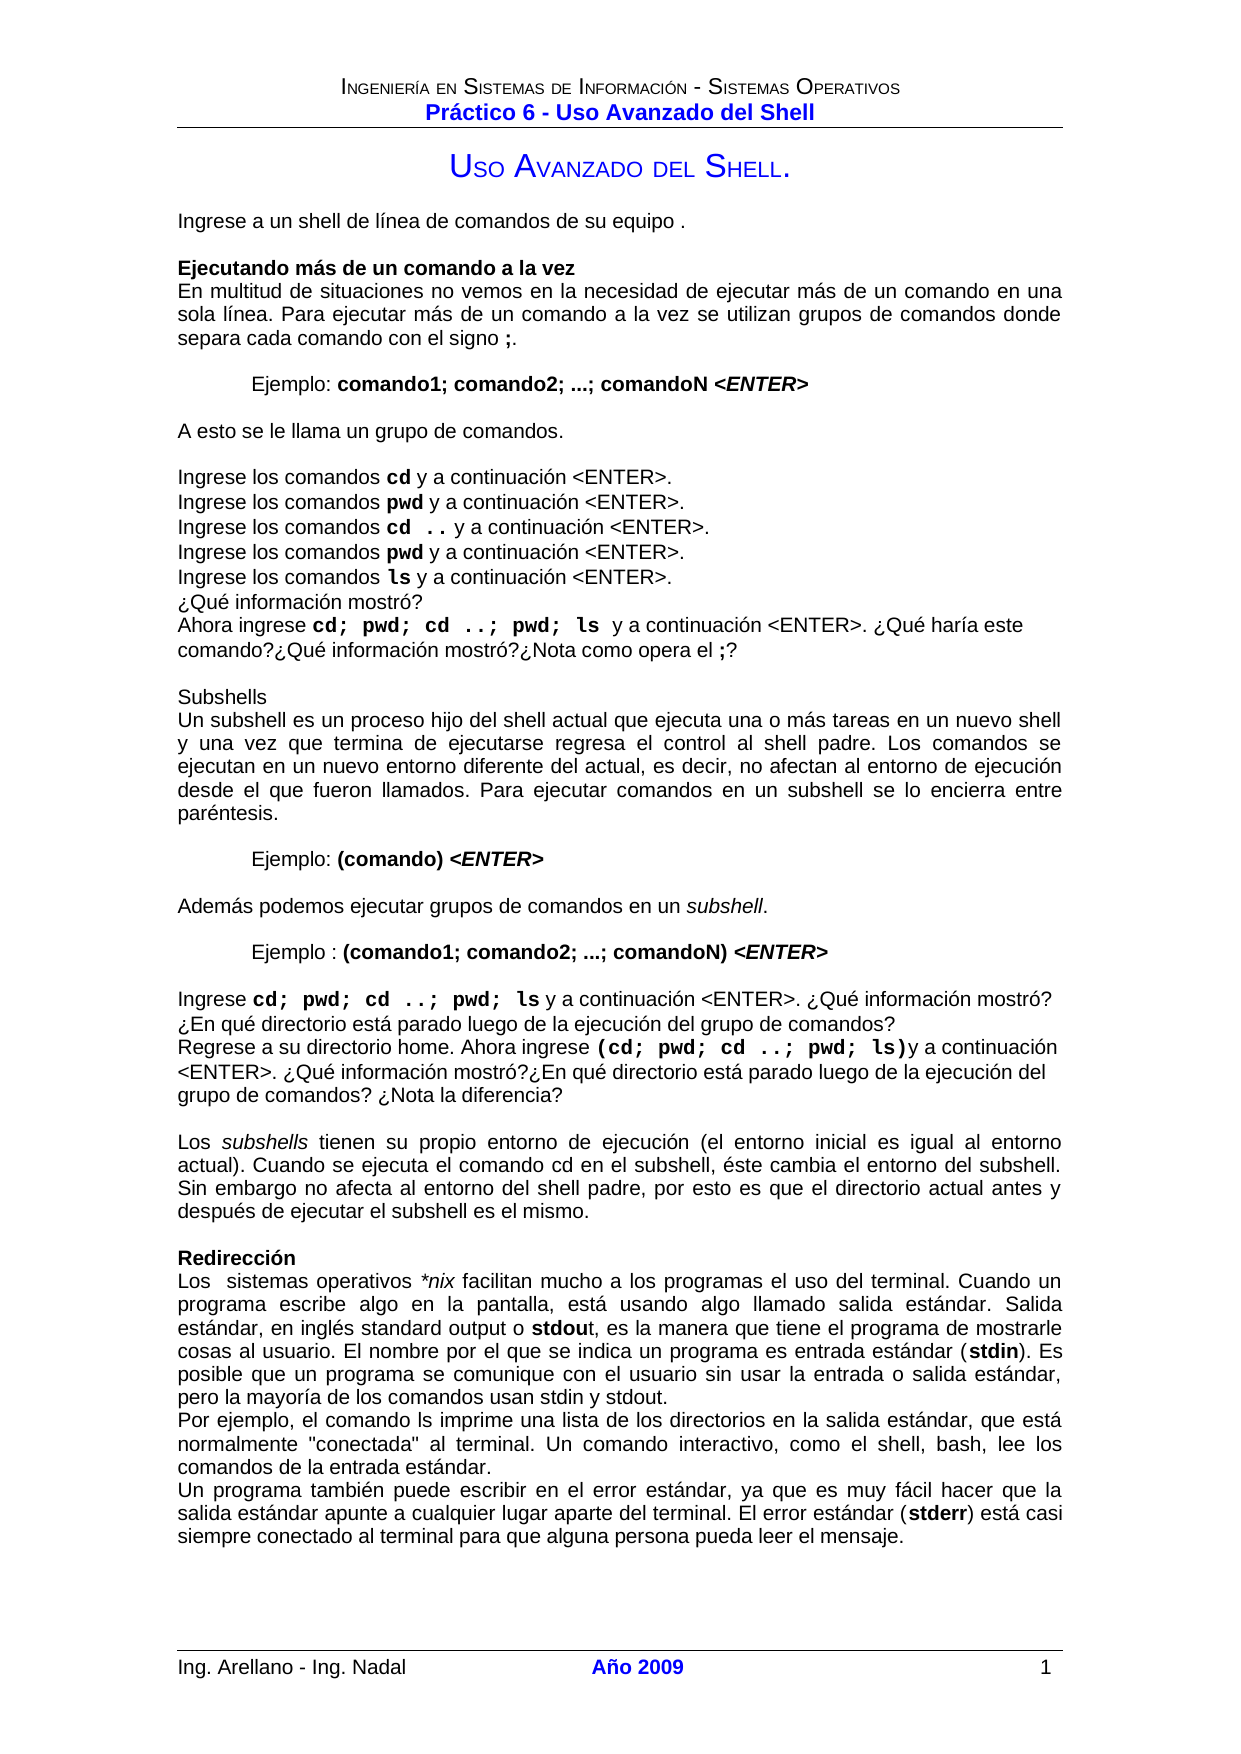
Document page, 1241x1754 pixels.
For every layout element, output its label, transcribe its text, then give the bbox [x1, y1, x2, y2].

text Ingrese los comandos ls y a continuación <ENTER>. [177, 566, 1063, 591]
text ¿Qué información mostró? [177, 591, 1063, 614]
text Un subshell es un proceso hijo del shell actual que ejecuta una o más tareas en un nuevo shell y una vez que termina de ejecutarse regresa el control al shell padre. Los comandos se ejecutan en un nuevo entorno diferente del actual, es decir, no afectan al entorno de ejecución desde el que fueron llamados. Para ejecutar comandos en un subshell se lo encierra entre paréntesis. [177, 709, 1063, 825]
text A esto se le llama un grupo de comandos. [177, 419, 1063, 442]
text Ingrese los comandos pwd y a continuación <ENTER>. [177, 541, 1063, 566]
text Los sistemas operativos *nix facilitan mucho a los programas el uso del terminal. Cuando un programa escribe algo en la pantalla, está usando algo llamado salida estándar. Salida estándar, en inglés standard output o stdout, es la manera que tiene el programa de mostrarle cosas al usuario. El nombre por el que se indica un programa es entrada estándar (stdin). Es posible que un programa se comunique con el usuario sin usar la entrada o salida estándar, pero la mayoría de los comandos usan stdin y stdout. [177, 1270, 1063, 1409]
text Un programa también puede escribir en el error estándar, ya que es muy fácil hacer que la salida estándar apunte a cualquier lugar aparte del terminal. El error estándar (stderr) está casi siempre conectado al terminal para que alguna persona pueda leer el mensaje. [177, 1479, 1063, 1548]
text Ejecutando más de un comando a la vez [177, 257, 1063, 280]
text Ingrese a un shell de línea de comandos de su equipo . [177, 210, 1063, 233]
text Ejemplo: (comando) <ENTER> [177, 848, 1063, 871]
text Los subshells tienen su propio entorno de ejecución (el entorno inicial es igual al entorno actual). Cuando se ejecuta el comando cd en el subshell, éste cambia el entorno del subshell. Sin embargo no afecta al entorno del shell padre, por esto es que el directorio actual antes y después de ejecutar el subshell es el mismo. [177, 1130, 1063, 1223]
text Ingrese los comandos cd y a continuación <ENTER>. [177, 466, 1063, 491]
text Uso Avanzado del Shell. [177, 148, 1063, 185]
text Subshells [177, 685, 1063, 709]
text Por ejemplo, el comando ls imprime una lista de los directorios en la salida estándar, que está normalmente "conectada" al terminal. Un comando interactivo, como el shell, bash, lee los comandos de la entrada estándar. [177, 1409, 1063, 1479]
text Ejemplo: comando1; comando2; ...; comandoN <ENTER> [177, 373, 1063, 396]
text Regrese a su directorio home. Ahora ingrese (cd; pwd; cd ..; pwd; ls)y a continuación <ENTER>. ¿Qué información mostró?¿En qué directorio está parado luego de la ejecución del grupo de comandos? ¿Nota la diferencia? [177, 1036, 1063, 1107]
text Ahora ingrese cd; pwd; cd ..; pwd; ls y a continuación <ENTER>. ¿Qué haría este comando?¿Qué información mostró?¿Nota como opera el ;? [177, 614, 1063, 662]
subtitle Redirección [177, 1246, 1063, 1270]
text Ingrese los comandos cd .. y a continuación <ENTER>. [177, 516, 1063, 541]
text Ingrese los comandos pwd y a continuación <ENTER>. [177, 491, 1063, 516]
text Además podemos ejecutar grupos de comandos en un subshell. [177, 894, 1063, 918]
text Ingrese cd; pwd; cd ..; pwd; ls y a continuación <ENTER>. ¿Qué información mostró? ¿En qué directorio está parado luego de la ejecución del grupo de comandos? [177, 987, 1063, 1036]
text En multitud de situaciones no vemos en la necesidad de ejecutar más de un comando en una sola línea. Para ejecutar más de un comando a la vez se utilizan grupos de comandos donde separa cada comando con el signo ;. [177, 280, 1063, 349]
text Ejemplo : (comando1; comando2; ...; comandoN) <ENTER> [177, 941, 1063, 964]
